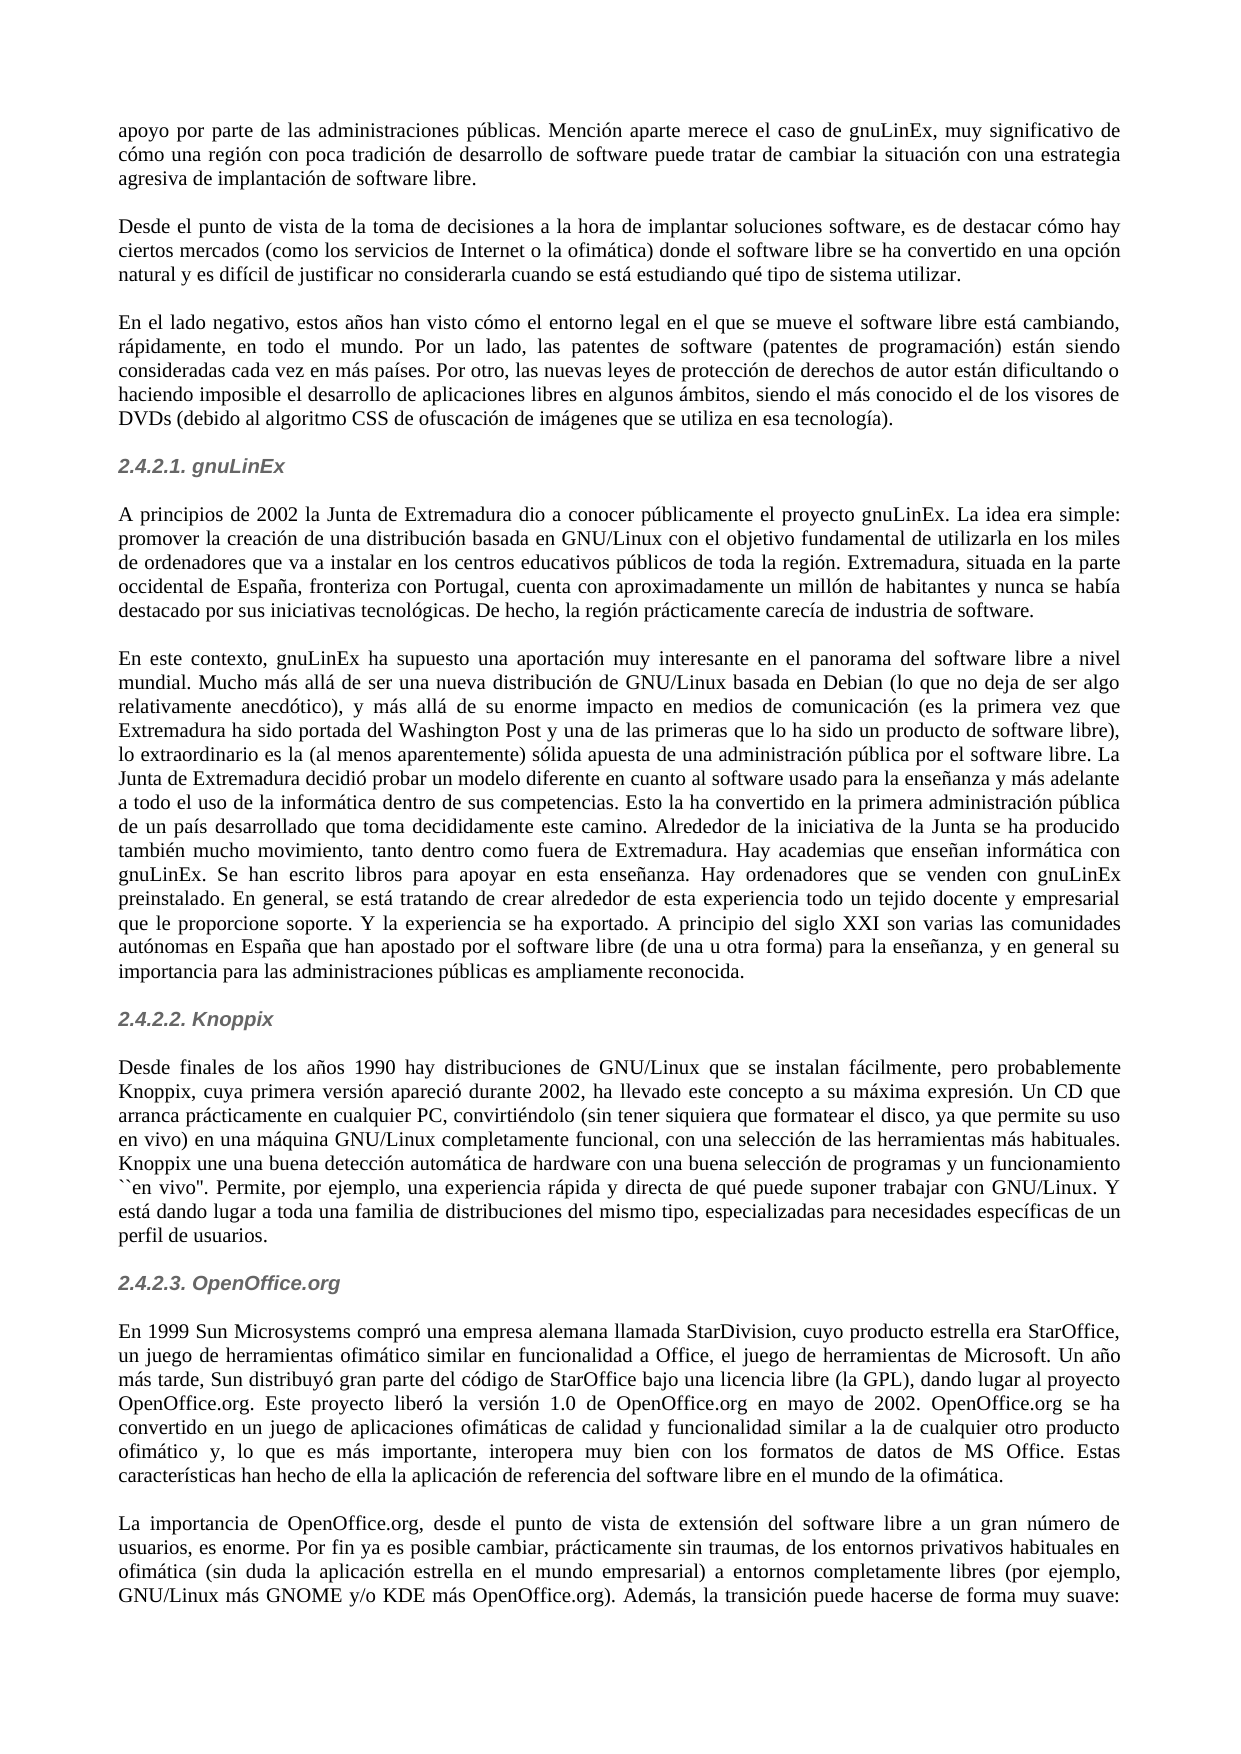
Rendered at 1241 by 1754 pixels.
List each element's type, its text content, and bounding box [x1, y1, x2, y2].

text La importancia de OpenOffice.org, desde el punto de vista de extensión del software libre a un gran número de usuarios, es enorme. Por fin ya es posible cambiar, prácticamente sin traumas, de los entornos privativos habituales en ofimática (sin duda la aplicación estrella en el mundo empresarial) a entornos completamente libres (por ejemplo, GNU/Linux más GNOME y/o KDE más OpenOffice.org). Además, la transición puede hacerse de forma muy suave: [118, 1511, 1122, 1607]
text Desde finales de los años 1990 hay distribuciones de GNU/Linux que se instalan fácilmente, pero probablemente Knoppix, cuya primera versión apareció durante 2002, ha llevado este concepto a su máxima expresión. Un CD que arranca prácticamente en cualquier PC, convirtiéndolo (sin tener siquiera que formatear el disco, ya que permite su uso en vivo) en una máquina GNU/Linux completamente funcional, con una selección de las herramientas más habituales. Knoppix une una buena detección automática de hardware con una buena selección de programas y un funcionamiento ``en vivo''. Permite, por ejemplo, una experiencia rápida y directa de qué puede suponer trabajar con GNU/Linux. Y está dando lugar a toda una familia de distribuciones del mismo tipo, especializadas para necesidades específicas de un perfil de usuarios. [118, 1054, 1122, 1247]
text Desde el punto de vista de la toma de decisiones a la hora de implantar soluciones software, es de destacar cómo hay ciertos mercados (como los servicios de Internet o la ofimática) donde el software libre se ha convertido en una opción natural y es difícil de justificar no considerarla cuando se está estudiando qué tipo de sistema utilizar. [118, 214, 1122, 286]
text En el lado negativo, estos años han visto cómo el entorno legal en el que se mueve el software libre está cambiando, rápidamente, en todo el mundo. Por un lado, las patentes de software (patentes de programación) están siendo consideradas cada vez en más países. Por otro, las nuevas leyes de protección de derechos de autor están dificultando o haciendo imposible el desarrollo de aplicaciones libres en algunos ámbitos, siendo el más conocido el de los visores de DVDs (debido al algoritmo CSS de ofuscación de imágenes que se utiliza en esa tecnología). [118, 309, 1122, 430]
subtitle 2.4.2.1. gnuLinEx [118, 454, 1122, 478]
subtitle 2.4.2.2. Knoppix [118, 1007, 1122, 1030]
text En este contexto, gnuLinEx ha supuesto una aportación muy interesante en el panorama del software libre a nivel mundial. Mucho más allá de ser una nueva distribución de GNU/Linux basada en Debian (lo que no deja de ser algo relativamente anecdótico), y más allá de su enorme impacto en medios de comunicación (es la primera vez que Extremadura ha sido portada del Washington Post y una de las primeras que lo ha sido un producto de software libre), lo extraordinario es la (al menos aparentemente) sólida apuesta de una administración pública por el software libre. La Junta de Extremadura decidió probar un modelo diferente en cuanto al software usado para la enseñanza y más adelante a todo el uso de la informática dentro de sus competencias. Esto la ha convertido en la primera administración pública de un país desarrollado que toma decididamente este camino. Alrededor de la iniciativa de la Junta se ha producido también mucho movimiento, tanto dentro como fuera de Extremadura. Hay academias que enseñan informática con gnuLinEx. Se han escrito libros para apoyar en esta enseñanza. Hay ordenadores que se venden con gnuLinEx preinstalado. En general, se está tratando de crear alrededor de esta experiencia todo un tejido docente y empresarial que le proporcione soporte. Y la experiencia se ha exportado. A principio del siglo XXI son varias las comunidades autónomas en España que han apostado por el software libre (de una u otra forma) para la enseñanza, y en general su importancia para las administraciones públicas es ampliamente reconocida. [118, 646, 1122, 983]
text A principios de 2002 la Junta de Extremadura dio a conocer públicamente el proyecto gnuLinEx. La idea era simple: promover la creación de una distribución basada en GNU/Linux con el objetivo fundamental de utilizarla en los miles de ordenadores que va a instalar en los centros educativos públicos de toda la región. Extremadura, situada en la parte occidental de España, fronteriza con Portugal, cuenta con aproximadamente un millón de habitantes y nunca se había destacado por sus iniciativas tecnológicas. De hecho, la región prácticamente carecía de industria de software. [118, 502, 1122, 622]
text En 1999 Sun Microsystems compró una empresa alemana llamada StarDivision, cuyo producto estrella era StarOffice, un juego de herramientas ofimático similar en funcionalidad a Office, el juego de herramientas de Microsoft. Un año más tarde, Sun distribuyó gran parte del código de StarOffice bajo una licencia libre (la GPL), dando lugar al proyecto OpenOffice.org. Este proyecto liberó la versión 1.0 de OpenOffice.org en mayo de 2002. OpenOffice.org se ha convertido en un juego de aplicaciones ofimáticas de calidad y funcionalidad similar a la de cualquier otro producto ofimático y, lo que es más importante, interopera muy bien con los formatos de datos de MS Office. Estas características han hecho de ella la aplicación de referencia del software libre en el mundo de la ofimática. [118, 1319, 1122, 1487]
text apoyo por parte de las administraciones públicas. Mención aparte merece el caso de gnuLinEx, muy significativo de cómo una región con poca tradición de desarrollo de software puede tratar de cambiar la situación con una estrategia agresiva de implantación de software libre. [118, 118, 1122, 190]
subtitle 2.4.2.3. OpenOffice.org [118, 1271, 1122, 1295]
